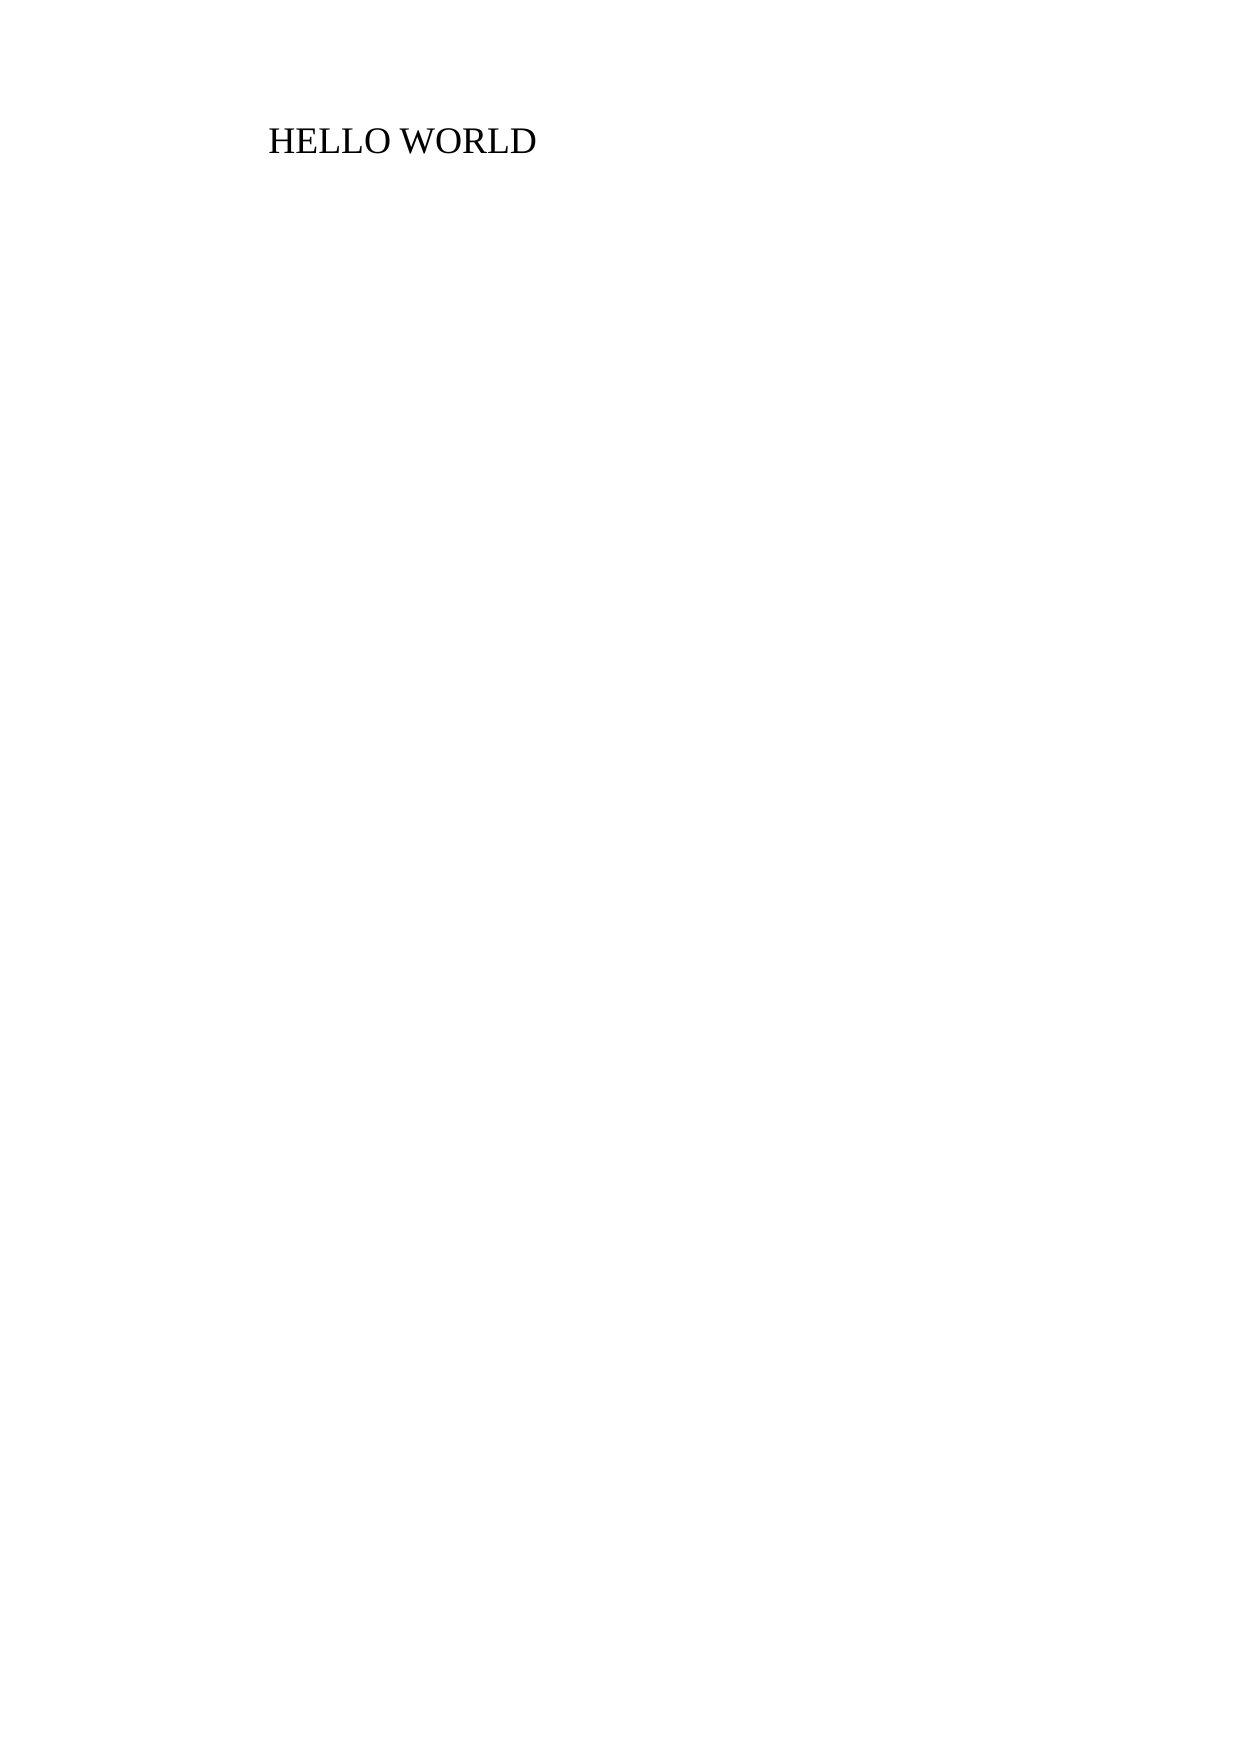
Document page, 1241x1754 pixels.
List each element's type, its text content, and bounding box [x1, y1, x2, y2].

text HELLO WORLD [118, 118, 1122, 161]
